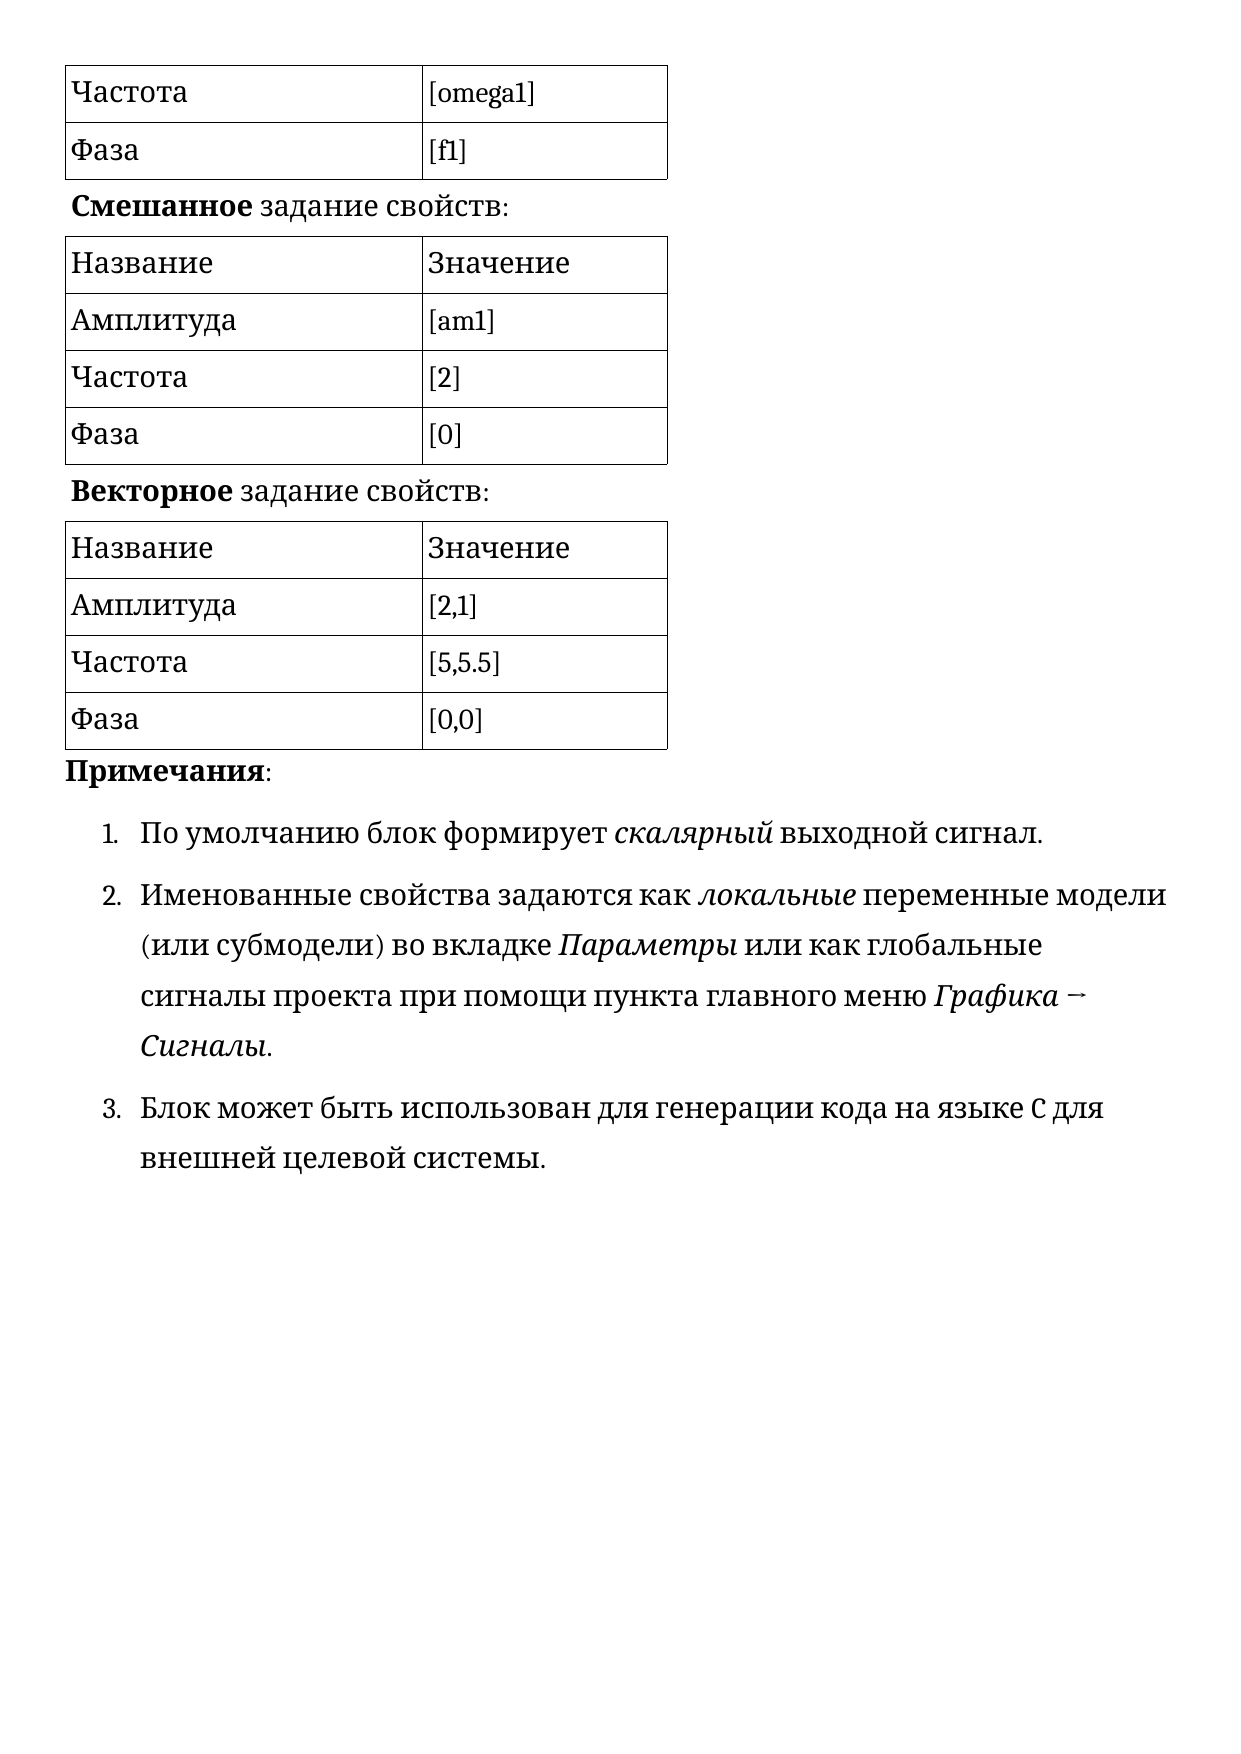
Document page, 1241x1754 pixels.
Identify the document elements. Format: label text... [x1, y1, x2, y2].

table_cell [am1] [423, 294, 667, 350]
table_cell Частота [66, 351, 422, 407]
table_cell [0,0] [423, 693, 667, 749]
table_cell Фаза [66, 408, 422, 464]
table_cell [2] [423, 351, 667, 407]
table_cell Значение [423, 237, 667, 293]
table_cell Блок векторизован, формирует синусоидальный выходной сигнал: , где – амплитуда,– круговая частота, 1/c; – фаза, рад; – текущее модельное время в секундах. Свойства: Амплитуда – коэффициент. Частота – коэффициент. Фаза – коэффициент. Свойства могут быть векторами,и , размерности которых должны быть одинаковы, в этом случае на выходе будет также вектор: Примеры заполнения диалогового окна свойств блока: Примечания: По умолчанию блок формирует скалярный выходной сигнал. Именованные свойства задаются как локальные переменные модели (или субмодели) во вкладке Параметры или как глобальные сигналы проекта при помощи пункта главного меню Графика → Сигналы. Блок может быть использован для генерации кода на языке C для внешней целевой системы. [59, 59, 1181, 1188]
table_cell [0] [423, 408, 667, 464]
table_cell Фаза [66, 123, 422, 179]
table_cell [f1] [423, 123, 667, 179]
table_cell Амплитуда [66, 579, 422, 635]
table_cell [omega1] [423, 66, 667, 122]
table_cell Значение [423, 522, 667, 578]
table_cell Смешанное задание свойств: [65, 180, 667, 236]
table_cell Название [66, 237, 422, 293]
table_cell [2,1] [423, 579, 667, 635]
table_cell Фаза [66, 693, 422, 749]
table_cell Амплитуда [66, 294, 422, 350]
table_cell Частота [66, 66, 422, 122]
table_cell Название [66, 522, 422, 578]
table_cell Частота [66, 636, 422, 692]
table_cell [5,5.5] [423, 636, 667, 692]
table_cell Векторное задание свойств: [65, 465, 667, 521]
